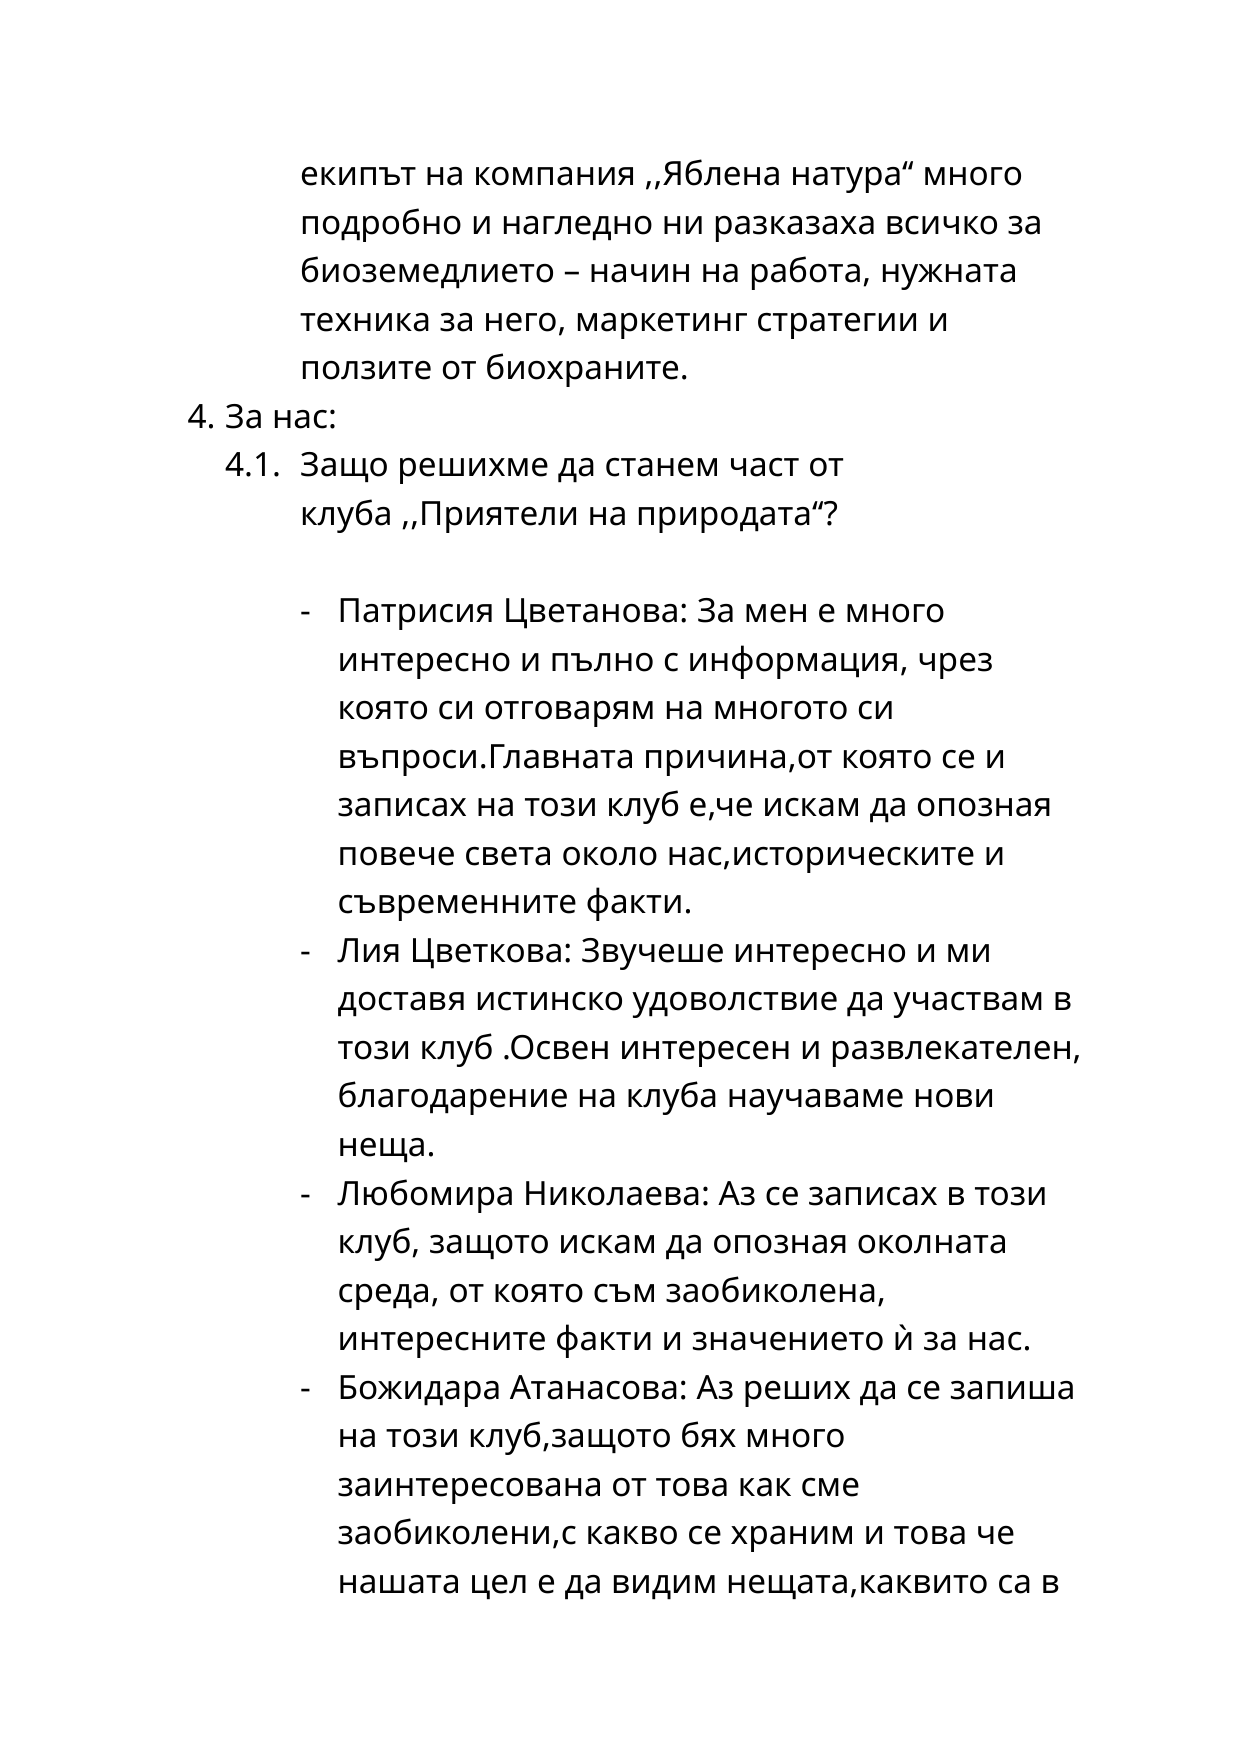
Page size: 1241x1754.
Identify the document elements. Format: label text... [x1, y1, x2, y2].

list Патрисия Цветанова: За мен е много интересно и пълно с информация, чрез която си отговарям на многото си въпроси.Главната причина,от която се и записах на този клуб е,че искам да опозная повече света около нас,историческите и съвременните факти. [300, 587, 1090, 923]
list Лия Цветкова: Звучеше интересно и ми доставя истинско удоволствие да участвам в този клуб .Освен интересен и развлекателен, благодарение на клуба научаваме нови неща. [300, 927, 1090, 1166]
list Божидара Атанасова: Аз реших да се запиша на този клуб,защото бях много заинтересована от това как сме заобиколени,с какво се храним и това че нашата цел е да видим нещата,каквито са в [300, 1363, 1090, 1603]
list екипът на компания ,,Яблена натура‘‘ много подробно и нагледно ни разказаха всичко за биоземедлието – начин на работа, нужната техника за него, маркетинг стратегии и ползите от биохраните. [225, 150, 1090, 389]
list За нас: [187, 393, 1090, 438]
list Защо решихме да станем част от клуба ,,Приятели на природата‘‘? [225, 441, 1090, 535]
list Любомира Николаева: Аз се записах в този клуб, защото искам да опозная околната среда, от която съм заобиколена, интересните факти и значението ѝ за нас. [300, 1169, 1090, 1360]
